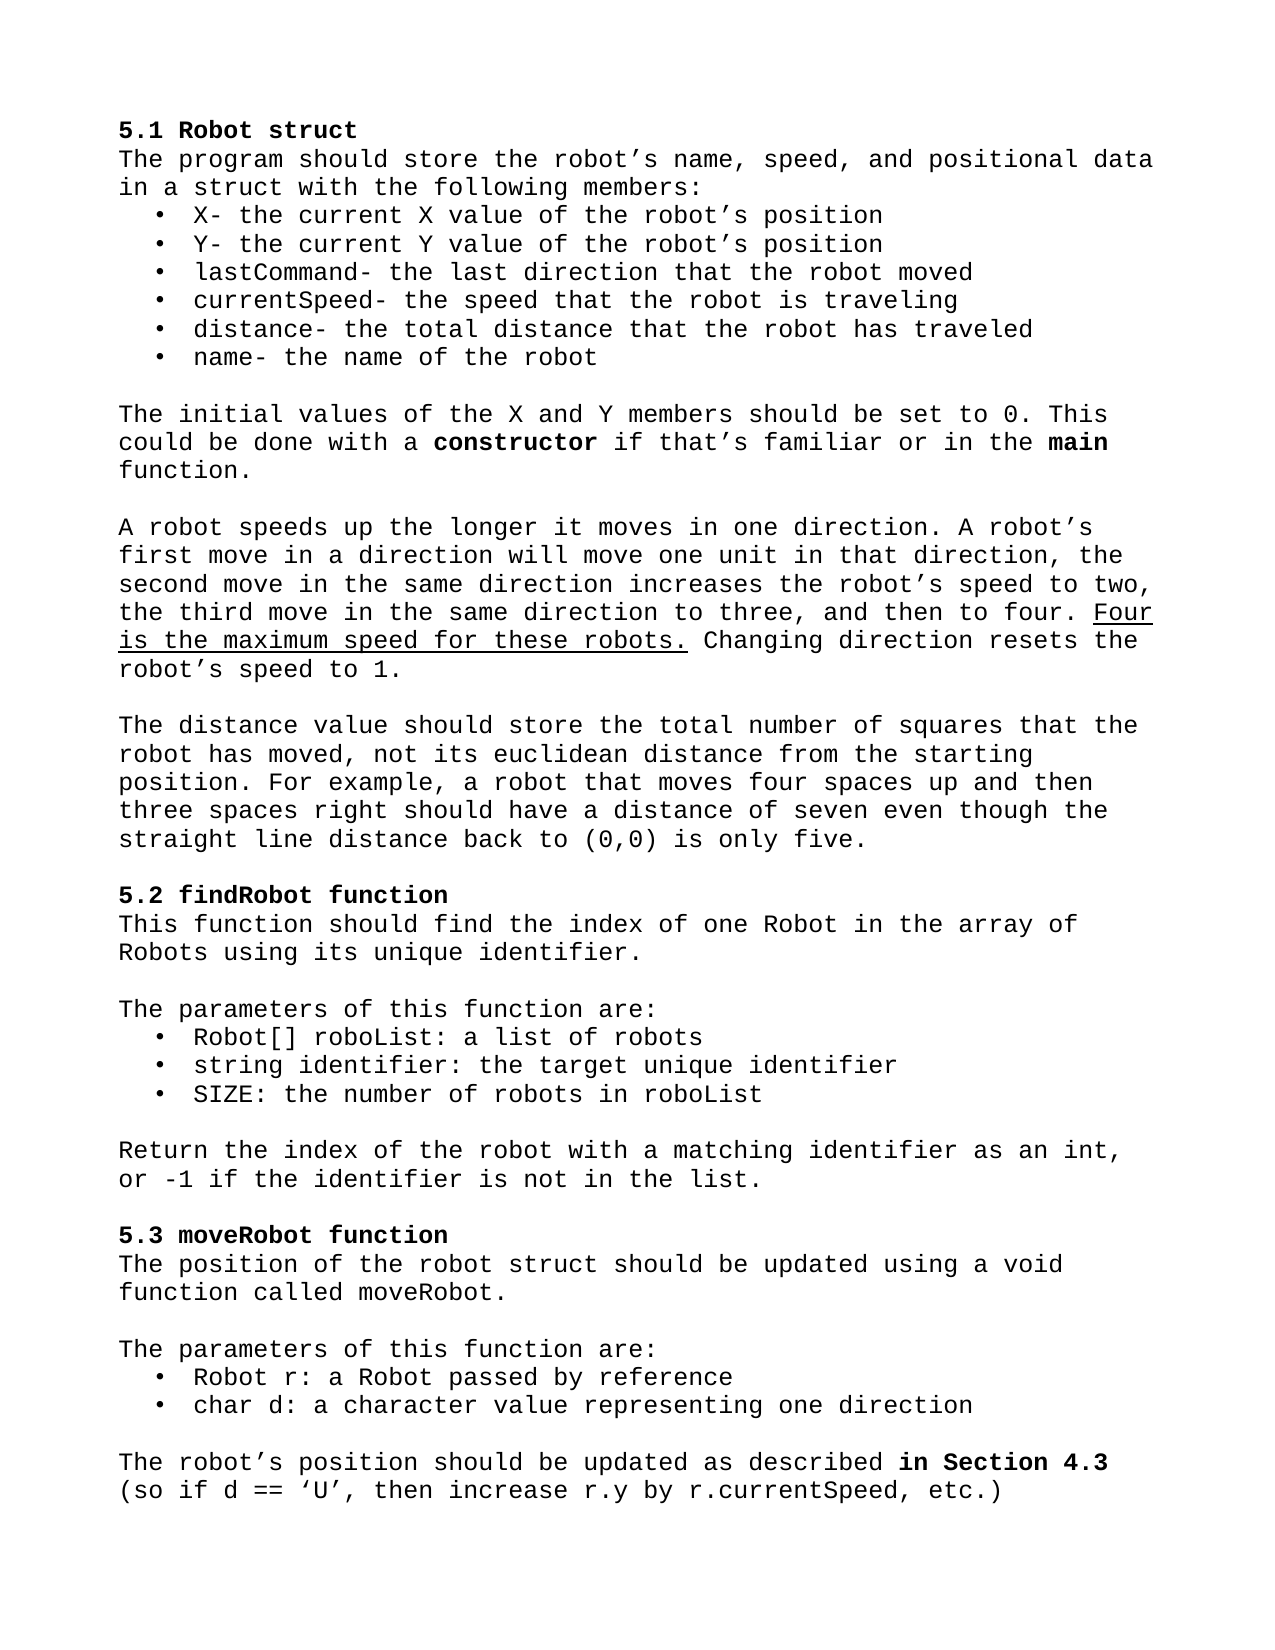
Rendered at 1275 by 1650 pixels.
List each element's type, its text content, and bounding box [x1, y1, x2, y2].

text The program should store the robot’s name, speed, and positional data in a struct with the following members: [118, 146, 1157, 203]
list Robot[] roboList: a list of robots [156, 1025, 1157, 1053]
text A robot speeds up the longer it moves in one direction. A robot’s first move in a direction will move one unit in that direction, the second move in the same direction increases the robot’s speed to two, the third move in the same direction to three, and then to four. Four is the maximum speed for these robots. Changing direction resets the robot’s speed to 1. [118, 515, 1157, 685]
text 5.3 moveRobot function [118, 1223, 1157, 1251]
list char d: a character value representing one direction [156, 1393, 1157, 1421]
text The parameters of this function are: [118, 1336, 1157, 1365]
list X- the current X value of the robot’s position [156, 203, 1157, 231]
list Y- the current Y value of the robot’s position [156, 231, 1157, 260]
list currentSpeed- the speed that the robot is traveling [156, 288, 1157, 316]
text The position of the robot struct should be updated using a void function called moveRobot. [118, 1251, 1157, 1308]
list Robot r: a Robot passed by reference [156, 1365, 1157, 1393]
list name- the name of the robot [156, 345, 1157, 373]
text The distance value should store the total number of squares that the robot has moved, not its euclidean distance from the starting position. For example, a robot that moves four spaces up and then three spaces right should have a distance of seven even though the straight line distance back to (0,0) is only five. [118, 713, 1157, 855]
text Return the index of the robot with a matching identifier as an int, or -1 if the identifier is not in the list. [118, 1138, 1157, 1195]
text 5.1 Robot struct [118, 118, 1157, 146]
text The initial values of the X and Y members should be set to 0. This could be done with a constructor if that’s familiar or in the main function. [118, 401, 1157, 486]
text 5.2 findRobot function [118, 883, 1157, 911]
list string identifier: the target unique identifier [156, 1053, 1157, 1081]
list SIZE: the number of robots in roboList [156, 1081, 1157, 1110]
text This function should find the index of one Robot in the array of Robots using its unique identifier. [118, 911, 1157, 968]
text The parameters of this function are: [118, 996, 1157, 1025]
list distance- the total distance that the robot has traveled [156, 316, 1157, 345]
text The robot’s position should be updated as described in Section 4.3 (so if d == ‘U’, then increase r.y by r.currentSpeed, etc.) [118, 1450, 1157, 1506]
list lastCommand- the last direction that the robot moved [156, 260, 1157, 288]
